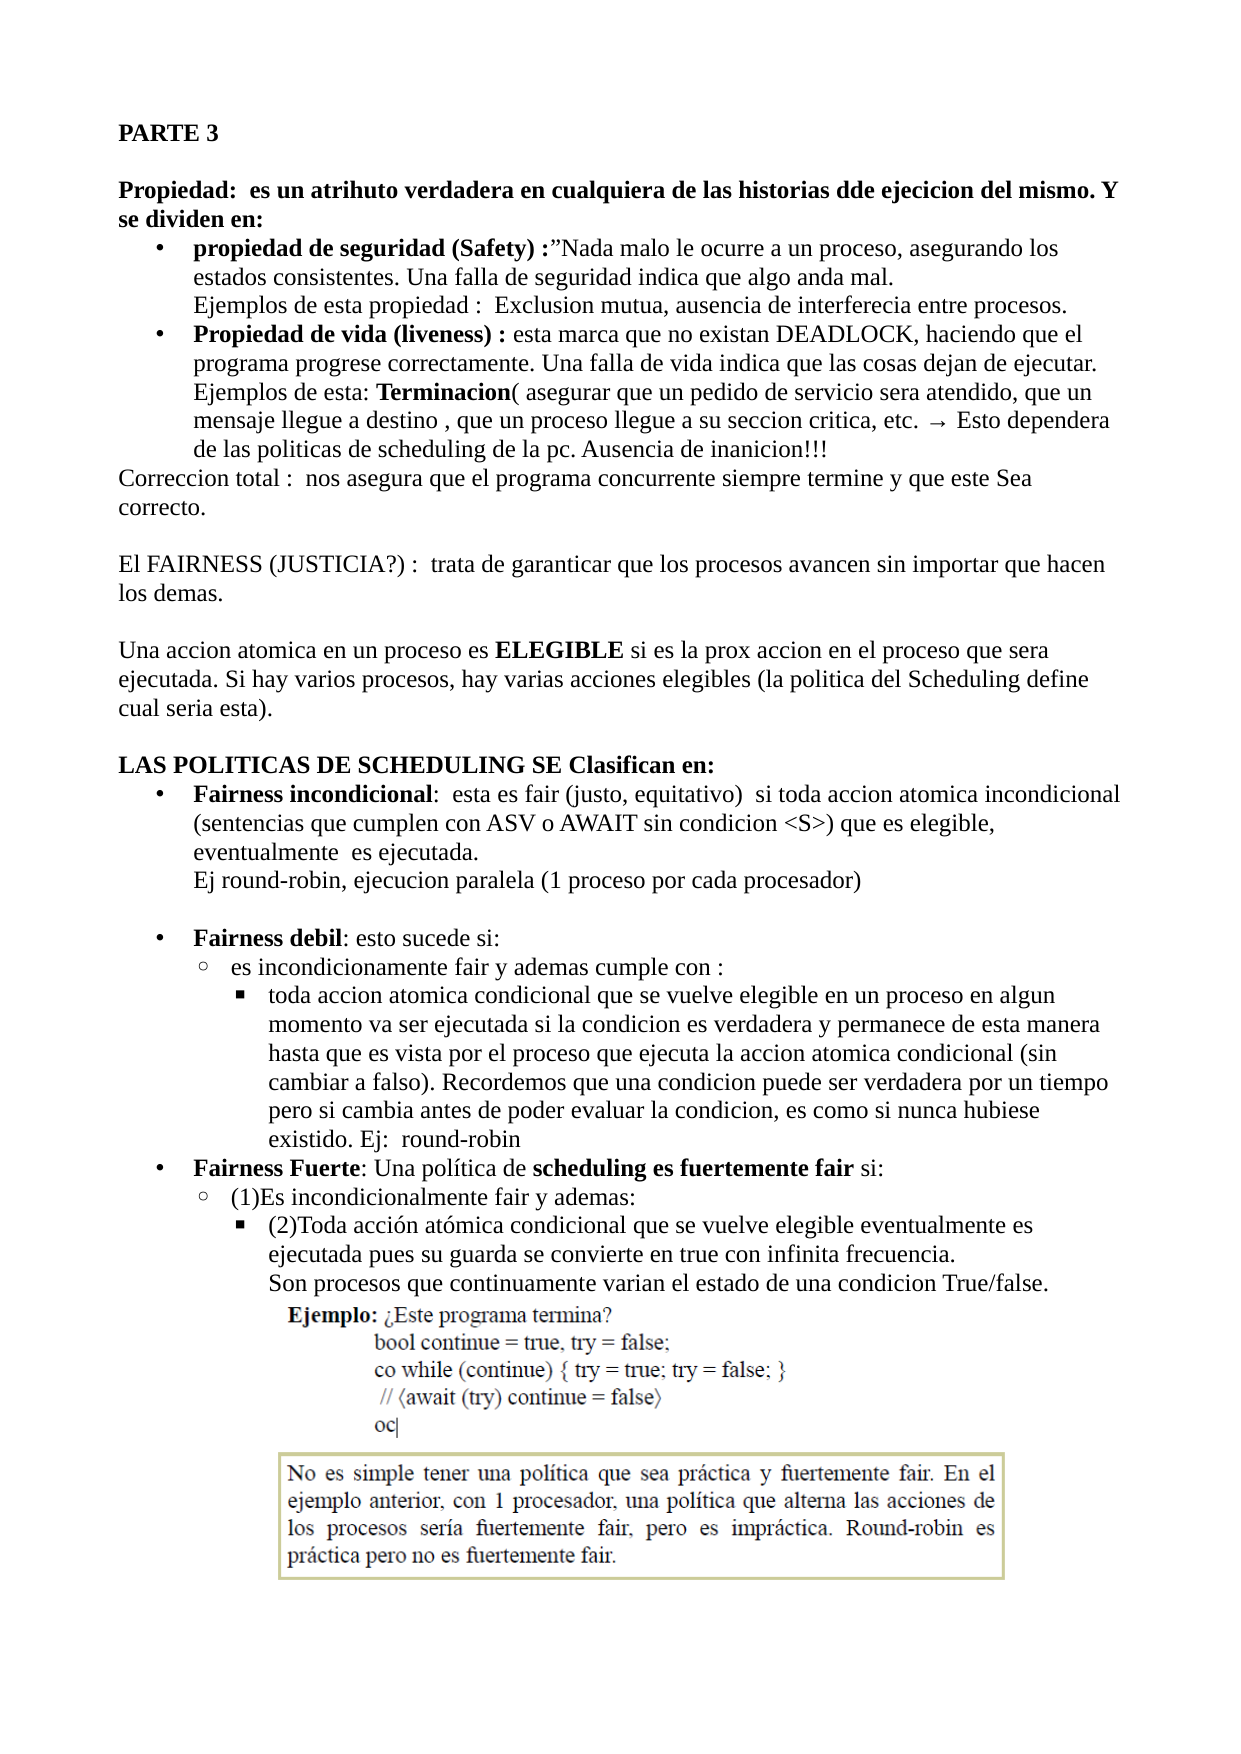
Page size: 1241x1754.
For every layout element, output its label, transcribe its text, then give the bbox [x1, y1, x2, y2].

list (1)Es incondicionalmente fair y ademas: [193, 1182, 1122, 1211]
text LAS POLITICAS DE SCHEDULING SE Clasifican en: [118, 751, 1122, 779]
list Fairness debil: esto sucede si: [156, 923, 1122, 952]
text Una accion atomica en un proceso es ELEGIBLE si es la prox accion en el proceso que sera ejecutada. Si hay varios procesos, hay varias acciones elegibles (la politica del Scheduling define cual seria esta). [118, 636, 1122, 722]
list Fairness Fuerte: Una política de scheduling es fuertemente fair si: [156, 1153, 1122, 1182]
list Ej round-robin, ejecucion paralela (1 proceso por cada procesador) [156, 866, 1122, 894]
list Ejemplos de esta: Terminacion( asegurar que un pedido de servicio sera atendido, que un mensaje llegue a destino , que un proceso llegue a su seccion critica, etc. → Esto dependera de las politicas de scheduling de la pc. Ausencia de inanicion!!! [156, 377, 1122, 463]
list propiedad de seguridad (Safety) :”Nada malo le ocurre a un proceso, asegurando los estados consistentes. Una falla de seguridad indica que algo anda mal. [156, 233, 1122, 291]
text El FAIRNESS (JUSTICIA?) : trata de garanticar que los procesos avancen sin importar que hacen los demas. [118, 549, 1122, 607]
text Propiedad: es un atrihuto verdadera en cualquiera de las historias dde ejecicion del mismo. Y se dividen en: [118, 176, 1122, 233]
list es incondicionamente fair y ademas cumple con : [193, 952, 1122, 981]
list (2)Toda acción atómica condicional que se vuelve elegible eventualmente es ejecutada pues su guarda se convierte en true con infinita frecuencia. [231, 1211, 1122, 1268]
text Correccion total : nos asegura que el programa concurrente siempre termine y que este Sea correcto. [118, 463, 1122, 521]
list toda accion atomica condicional que se vuelve elegible en un proceso en algun momento va ser ejecutada si la condicion es verdadera y permanece de esta manera hasta que es vista por el proceso que ejecuta la accion atomica condicional (sin cambiar a falso). Recordemos que una condicion puede ser verdadera por un tiempo pero si cambia antes de poder evaluar la condicion, es como si nunca hubiese existido. Ej: round-robin [231, 981, 1122, 1153]
list Propiedad de vida (liveness) : esta marca que no existan DEADLOCK, haciendo que el programa progrese correctamente. Una falla de vida indica que las cosas dejan de ejecutar. [156, 319, 1122, 377]
picture [270, 1298, 1017, 1587]
list Fairness incondicional: esta es fair (justo, equitativo) si toda accion atomica incondicional (sentencias que cumplen con ASV o AWAIT sin condicion <S>) que es elegible, eventualmente es ejecutada. [156, 779, 1122, 866]
text PARTE 3 [118, 118, 1122, 147]
list Son procesos que continuamente varian el estado de una condicion True/false. [231, 1268, 1122, 1297]
list Ejemplos de esta propiedad : Exclusion mutua, ausencia de interferecia entre procesos. [156, 291, 1122, 319]
